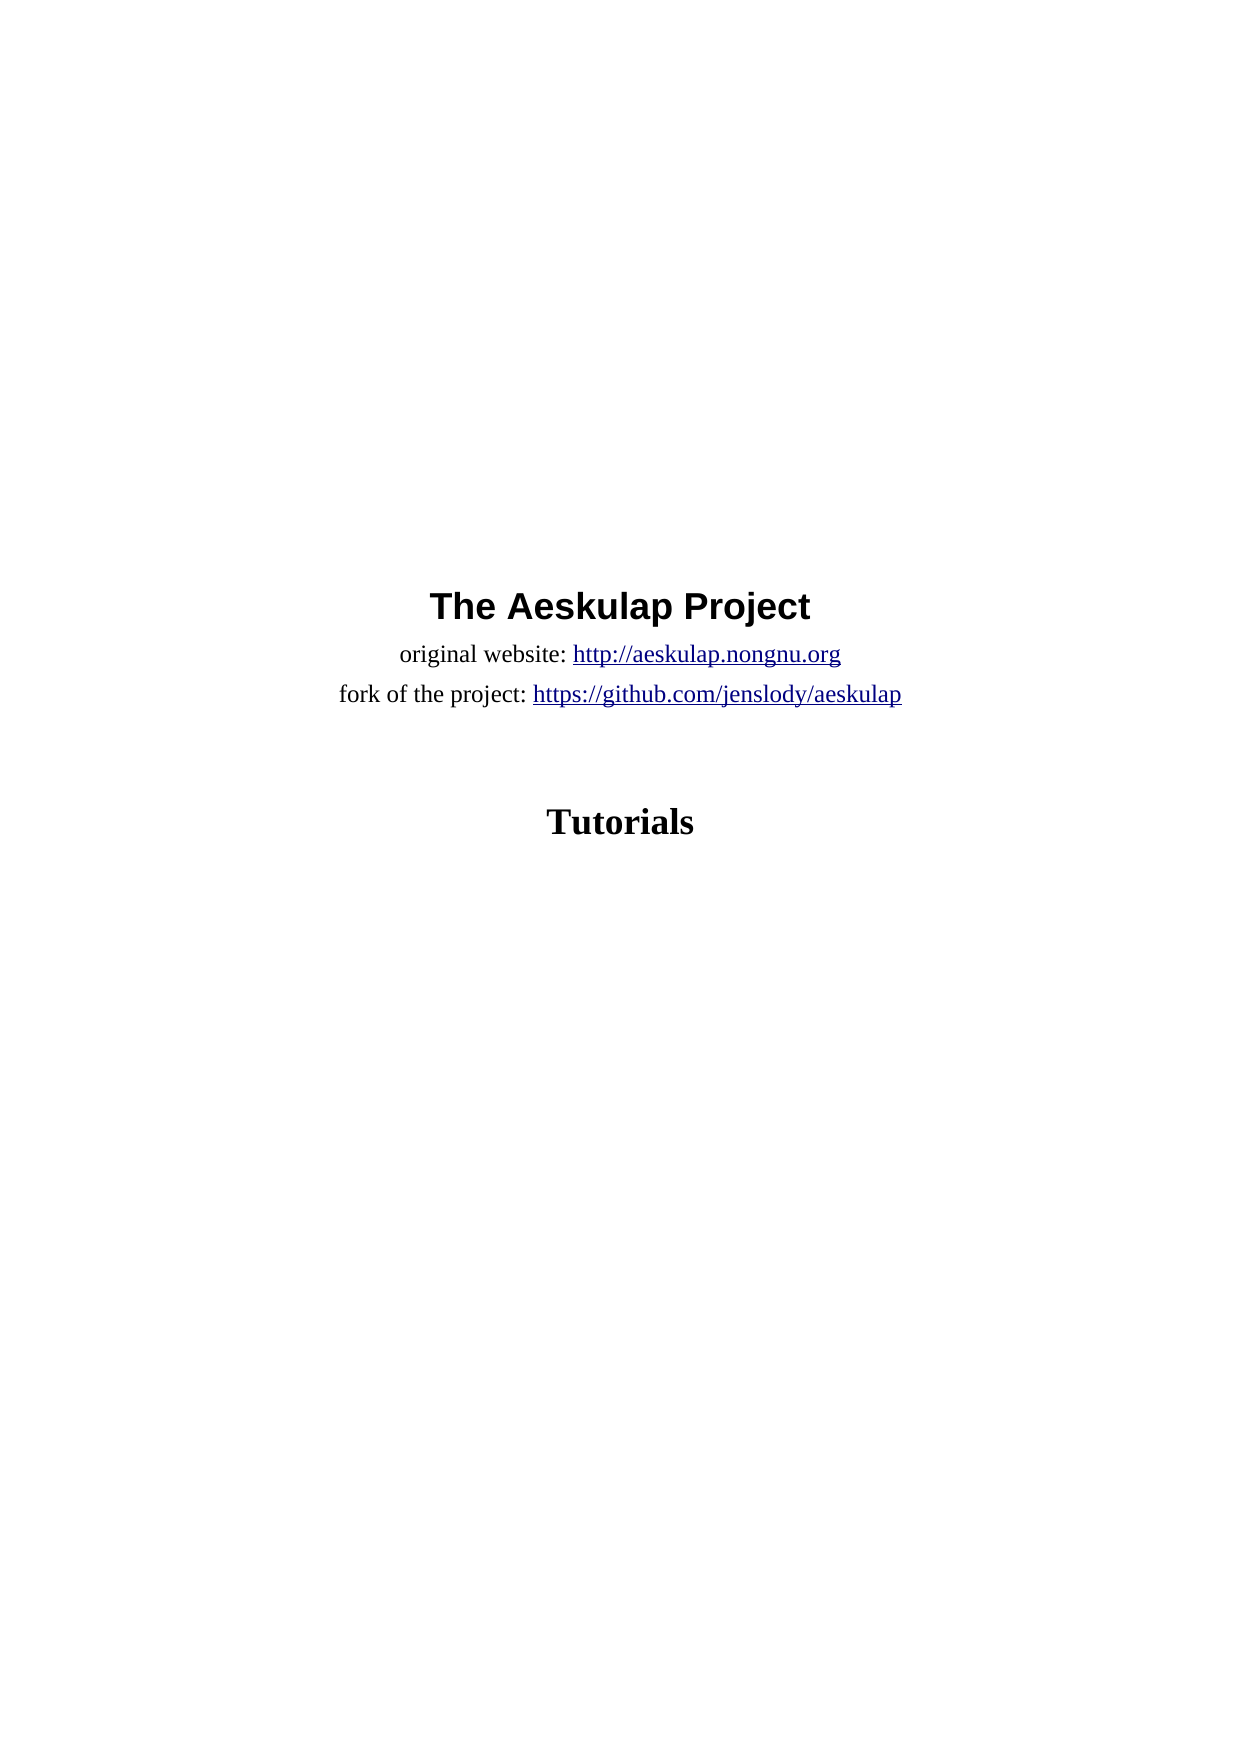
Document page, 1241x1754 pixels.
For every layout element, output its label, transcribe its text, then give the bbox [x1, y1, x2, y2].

text Tutorials [118, 801, 1122, 842]
text fork of the project: https://github.com/jenslody/aeskulap [118, 680, 1122, 708]
text original website: http://aeskulap.nongnu.org [118, 640, 1122, 667]
title The Aeskulap Project [118, 585, 1122, 627]
